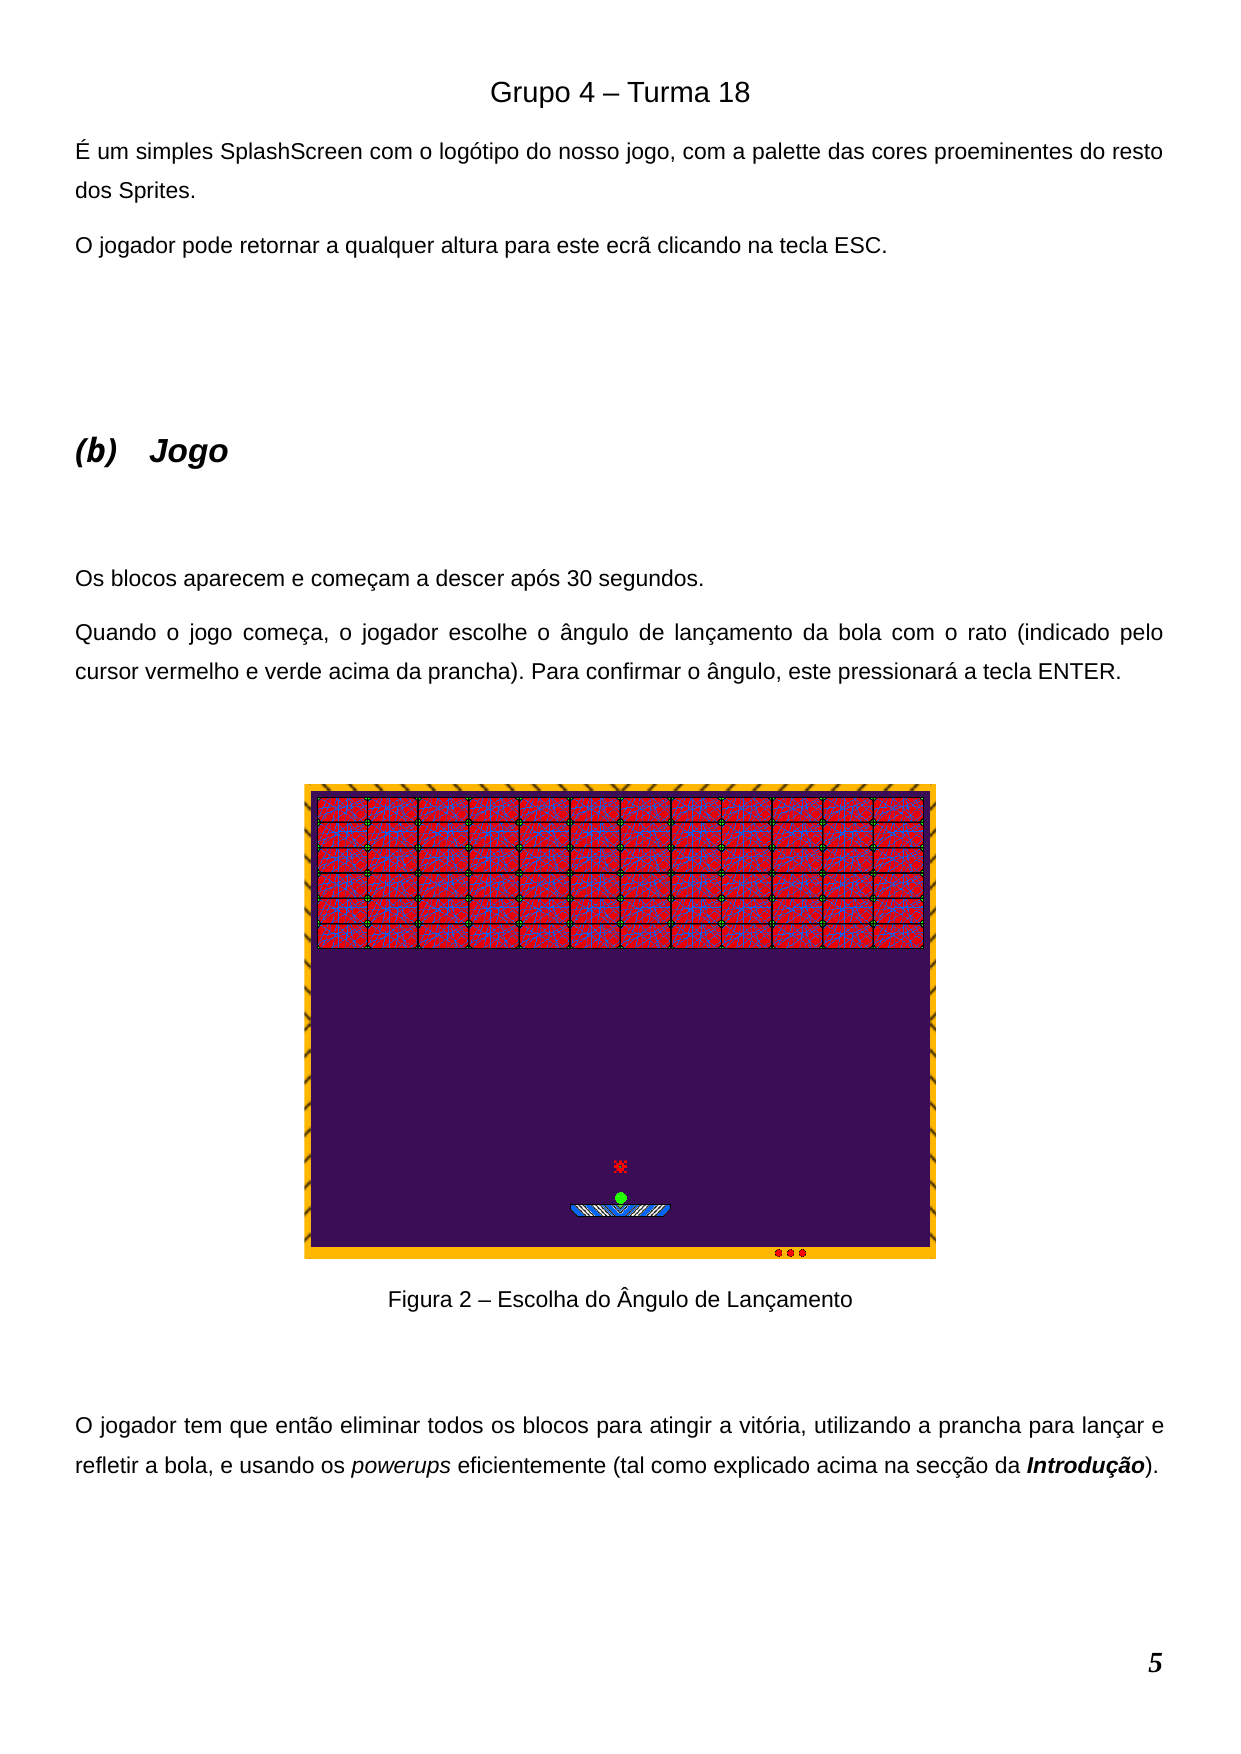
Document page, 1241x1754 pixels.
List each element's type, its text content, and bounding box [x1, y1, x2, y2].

text É um simples SplashScreen com o logótipo do nosso jogo, com a palette das cores proeminentes do resto dos Sprites. [75, 138, 1165, 204]
text Os blocos aparecem e começam a descer após 30 segundos. [75, 565, 1165, 591]
text Figura 2 – Escolha do Ângulo de Lançamento [75, 1286, 1165, 1312]
text O jogador pode retornar a qualquer altura para este ecrã clicando na tecla ESC. [75, 232, 1165, 258]
picture [304, 784, 936, 1259]
text Quando o jogo começa, o jogador escolhe o ângulo de lançamento da bola com o rato (indicado pelo cursor vermelho e verde acima da prancha). Para confirmar o ângulo, este pressionará a tecla ENTER. [75, 619, 1165, 685]
subtitle Jogo [75, 426, 1165, 472]
text O jogador tem que então eliminar todos os blocos para atingir a vitória, utilizando a prancha para lançar e refletir a bola, e usando os powerups eficientemente (tal como explicado acima na secção da Introdução). [75, 1412, 1165, 1478]
